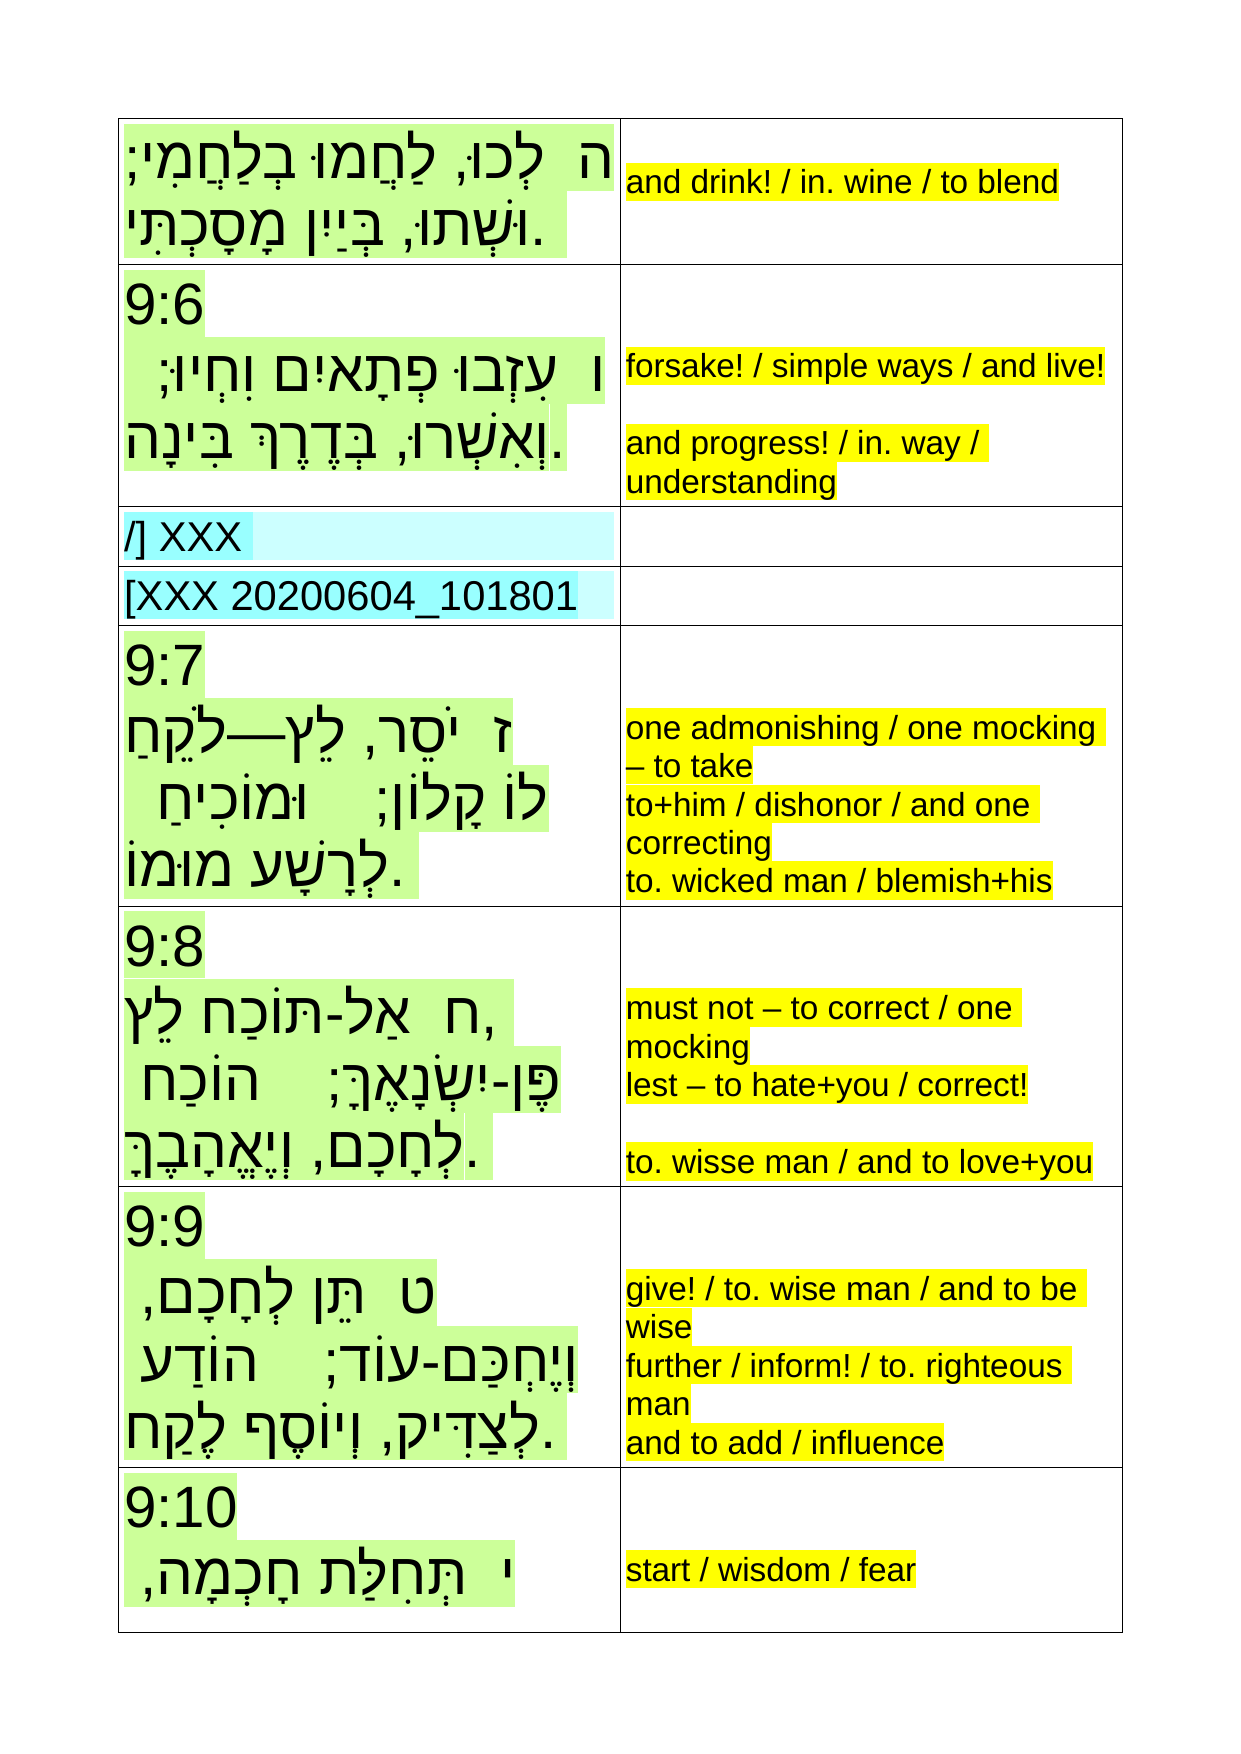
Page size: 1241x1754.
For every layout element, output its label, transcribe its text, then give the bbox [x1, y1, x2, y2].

table_cell and drink! / in. wine / to blend [621, 119, 1122, 264]
table_cell forsake! / simple ways / and live! and progress! / in. way / understanding [621, 265, 1122, 506]
table_cell start / wisdom / fear [621, 1468, 1122, 1632]
table_cell 9:9 ט תֵּן לְחָכָם, וְיֶחְכַּם-עוֹד; הוֹדַע לְצַדִּיק, וְיוֹסֶף לֶקַח. [119, 1187, 620, 1467]
table_cell 9:6 ו עִזְבוּ פְתָאיִם וִחְיוּ; וְאִשְׁרוּ, בְּדֶרֶךְ בִּינָה. [119, 265, 620, 506]
table_cell [621, 567, 1122, 625]
table_cell 9:10 י תְּחִלַּת חָכְמָה, יִרְאַת יְהוָה; וְדַעַת קְדֹשִׁים בִּינָה. [119, 1468, 620, 1632]
table_cell give! / to. wise man / and to be wise further / inform! / to. righteous man and to add / influence [621, 1187, 1122, 1467]
table_cell /] XXX [119, 507, 620, 566]
table_cell [XXX 20200604_101801 [119, 567, 620, 625]
table_cell 9:8 ח אַל-תּוֹכַח לֵץ, פֶּן-יִשְׂנָאֶךָּ; הוֹכַח לְחָכָם, וְיֶאֱהָבֶךָּ. [119, 907, 620, 1186]
table_cell one admonishing / one mocking – to take to+him / dishonor / and one correcting to. wicked man / blemish+his [621, 626, 1122, 906]
table_cell 9:7 ז יֹסֵר, לֵץ—לֹקֵחַ לוֹ קָלוֹן; וּמוֹכִיחַ לְרָשָׁע מוּמוֹ. [119, 626, 620, 906]
table_cell must not – to correct / one mocking lest – to hate+you / correct! to. wisse man / and to love+you [621, 907, 1122, 1186]
table_cell 9:5 ה לְכוּ, לַחֲמוּ בְלַחֲמִי; וּשְׁתוּ, בְּיַיִן מָסָכְתִּי. [119, 119, 620, 264]
table_cell [621, 507, 1122, 566]
